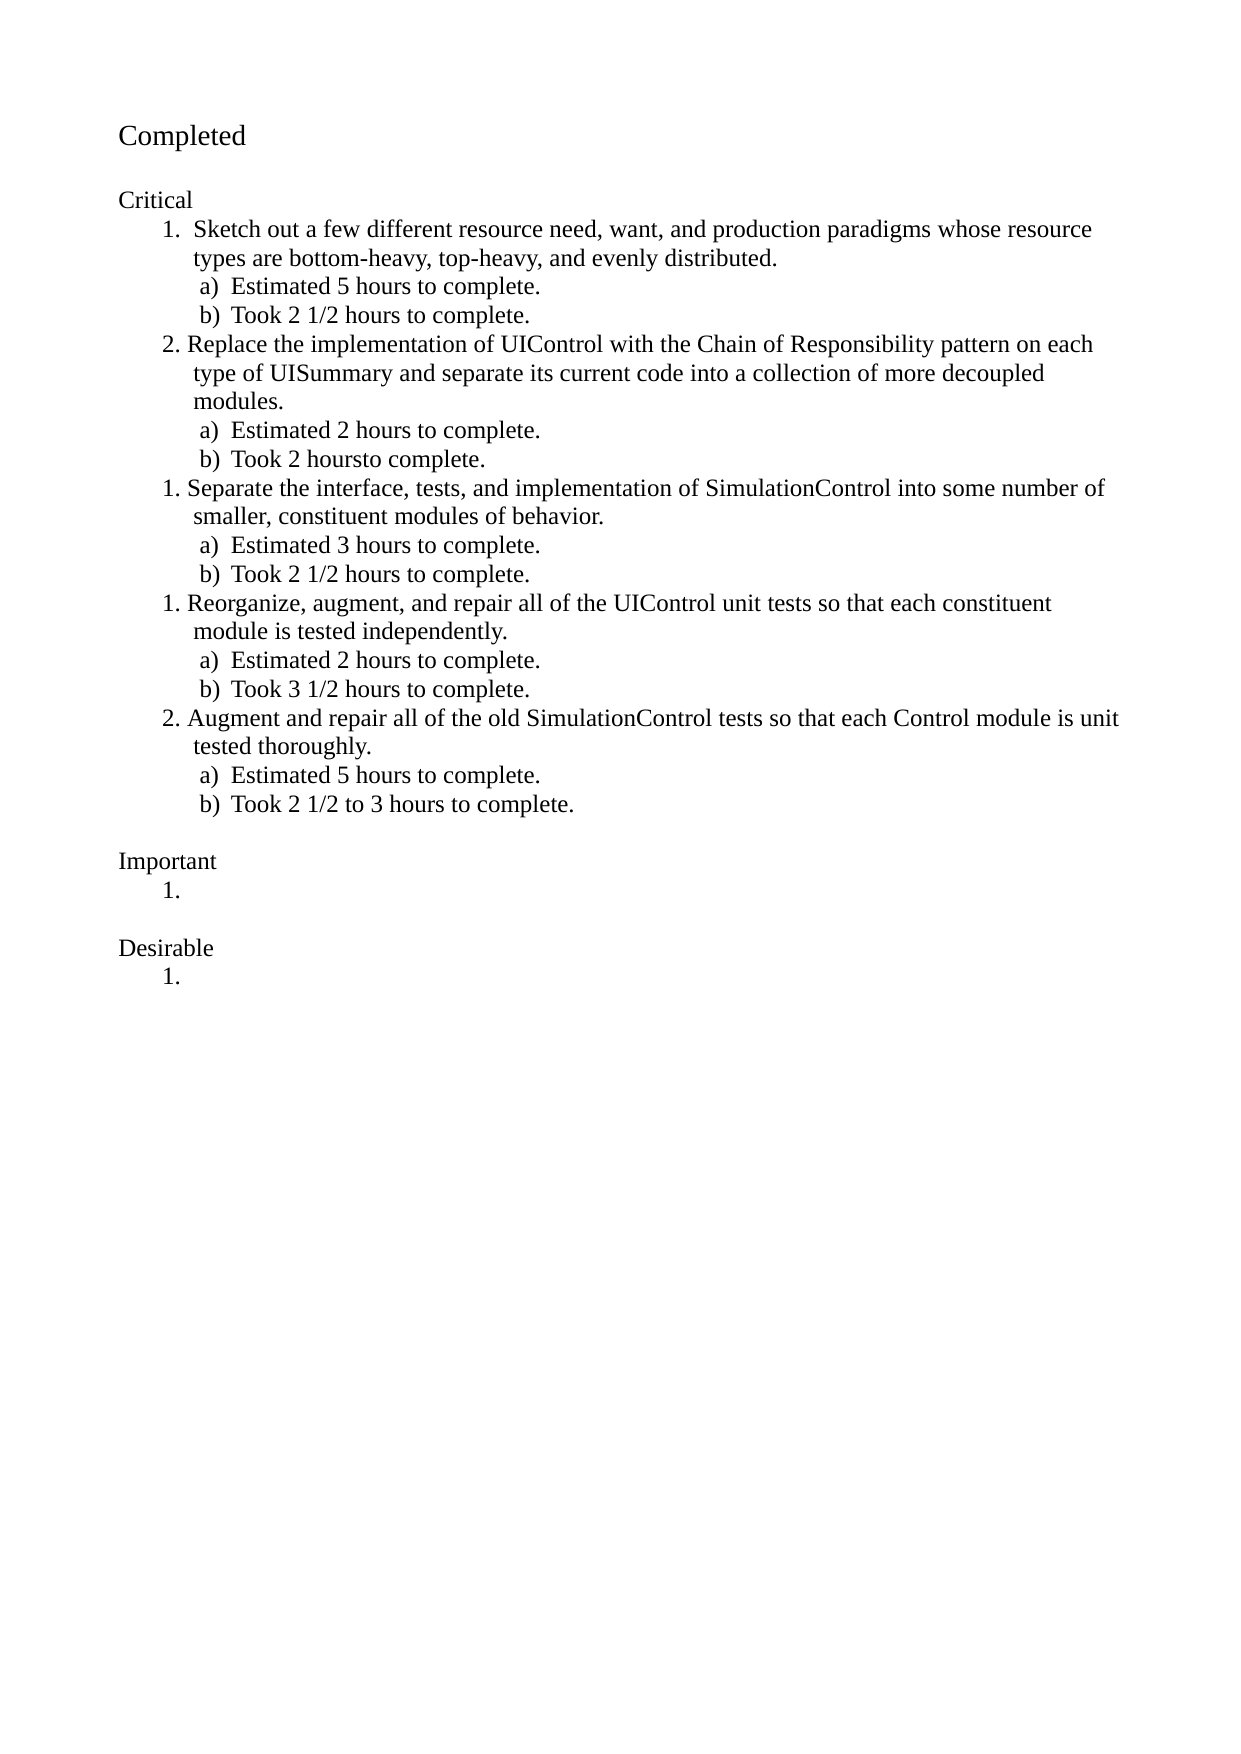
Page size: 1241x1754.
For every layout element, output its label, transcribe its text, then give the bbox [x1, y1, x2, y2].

list Took 2 1/2 to 3 hours to complete. [193, 789, 1122, 818]
list Estimated 3 hours to complete. [193, 530, 1122, 559]
text Critical [118, 185, 1122, 214]
list Sketch out a few different resource need, want, and production paradigms whose resource types are bottom-heavy, top-heavy, and evenly distributed. [156, 214, 1122, 271]
list Replace the implementation of UIControl with the Chain of Responsibility pattern on each type of UISummary and separate its current code into a collection of more decoupled modules. [156, 329, 1122, 415]
list Took 2 1/2 hours to complete. [193, 559, 1122, 588]
list Estimated 5 hours to complete. [193, 271, 1122, 300]
list Estimated 5 hours to complete. [193, 760, 1122, 789]
list Estimated 2 hours to complete. [193, 415, 1122, 444]
list Augment and repair all of the old SimulationControl tests so that each Control module is unit tested thoroughly. [156, 703, 1122, 760]
list Took 2 1/2 hours to complete. [193, 300, 1122, 329]
text Completed [118, 118, 1122, 152]
text Desirable [118, 933, 1122, 961]
text Important [118, 846, 1122, 875]
list Separate the interface, tests, and implementation of SimulationControl into some number of smaller, constituent modules of behavior. [156, 473, 1122, 530]
list Took 2 hoursto complete. [193, 444, 1122, 473]
list Estimated 2 hours to complete. [193, 645, 1122, 674]
list Took 3 1/2 hours to complete. [193, 674, 1122, 703]
list Reorganize, augment, and repair all of the UIControl unit tests so that each constituent module is tested independently. [156, 588, 1122, 645]
